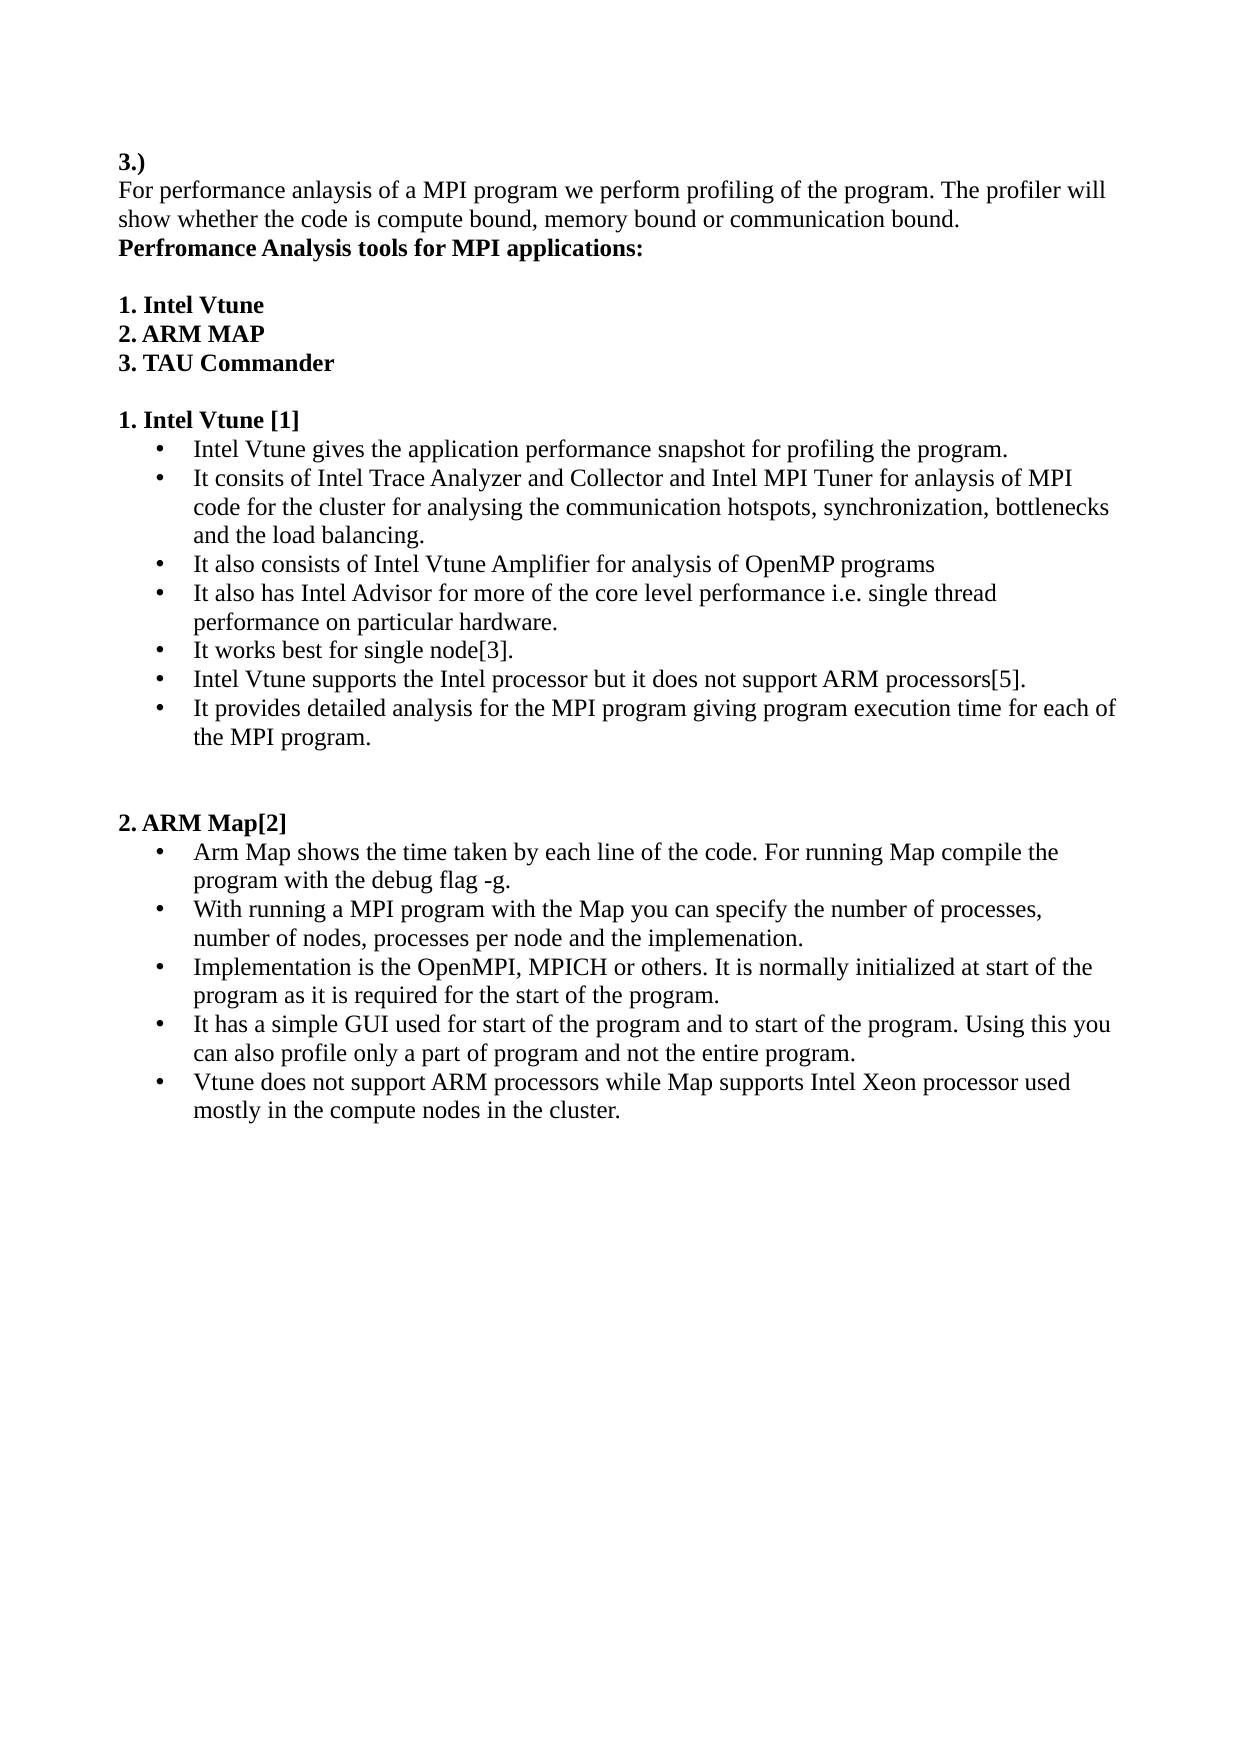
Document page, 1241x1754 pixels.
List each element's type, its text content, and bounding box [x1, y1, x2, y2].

list It works best for single node[3]. [156, 636, 1122, 664]
text 3. TAU Commander [118, 348, 1122, 377]
list With running a MPI program with the Map you can specify the number of processes, number of nodes, processes per node and the implemenation. [156, 894, 1122, 952]
list It has a simple GUI used for start of the program and to start of the program. Using this you can also profile only a part of program and not the entire program. [156, 1009, 1122, 1067]
text 2. ARM Map[2] [118, 808, 1122, 837]
list Intel Vtune gives the application performance snapshot for profiling the program. [156, 434, 1122, 463]
list Intel Vtune supports the Intel processor but it does not support ARM processors[5]. [156, 664, 1122, 693]
list It also has Intel Advisor for more of the core level performance i.e. single thread performance on particular hardware. [156, 578, 1122, 636]
text Perfromance Analysis tools for MPI applications: [118, 233, 1122, 262]
list Arm Map shows the time taken by each line of the code. For running Map compile the program with the debug flag -g. [156, 837, 1122, 894]
text For performance anlaysis of a MPI program we perform profiling of the program. The profiler will show whether the code is compute bound, memory bound or communication bound. [118, 176, 1122, 233]
text 1. Intel Vtune [1] [118, 406, 1122, 434]
text 2. ARM MAP [118, 319, 1122, 348]
text 3.) [118, 147, 1122, 176]
text 1. Intel Vtune [118, 291, 1122, 319]
list Vtune does not support ARM processors while Map supports Intel Xeon processor used mostly in the compute nodes in the cluster. [156, 1067, 1122, 1124]
list It consits of Intel Trace Analyzer and Collector and Intel MPI Tuner for anlaysis of MPI code for the cluster for analysing the communication hotspots, synchronization, bottlenecks and the load balancing. [156, 463, 1122, 549]
list Implementation is the OpenMPI, MPICH or others. It is normally initialized at start of the program as it is required for the start of the program. [156, 952, 1122, 1009]
list It provides detailed analysis for the MPI program giving program execution time for each of the MPI program. [156, 693, 1122, 751]
list It also consists of Intel Vtune Amplifier for analysis of OpenMP programs [156, 549, 1122, 578]
